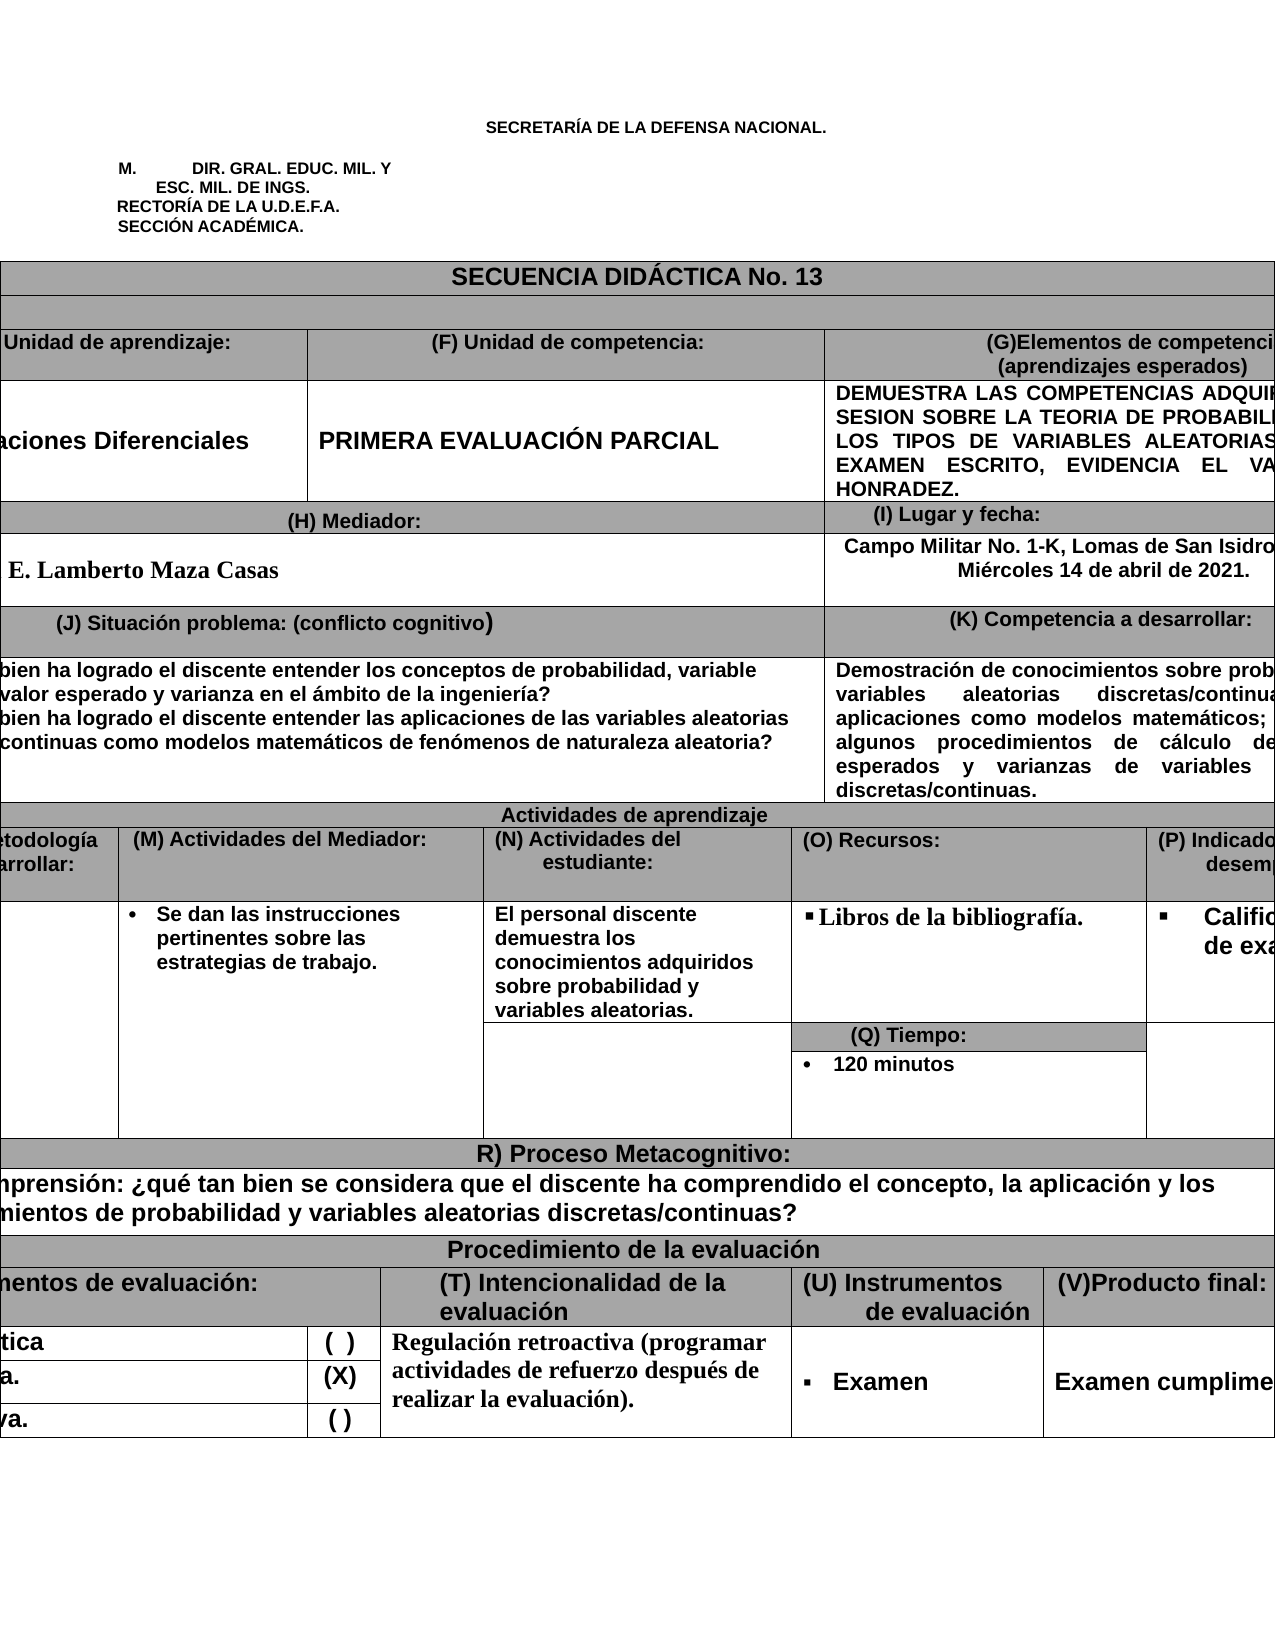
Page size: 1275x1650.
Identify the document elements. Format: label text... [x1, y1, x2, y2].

table_cell 120 minutos [792, 1052, 1146, 1138]
table_cell DEMUESTRA LAS COMPETENCIAS ADQUIRIDAS EN SESION SOBRE LA TEORIA DE PROBABILIDADES Y LOS TIPOS DE VARIABLES ALEATORIAS, EN UN EXAMEN ESCRITO, EVIDENCIA EL VALOR DE HONRADEZ. [825, 381, 1274, 501]
table_cell R) Proceso Metacognitivo: [1, 1139, 1274, 1168]
table_cell (T) Intencionalidad de la evaluación [381, 1268, 791, 1326]
table_cell (X) [308, 1361, 380, 1403]
table_cell C. I.I. en E. Lamberto Maza Casas [1, 534, 824, 606]
table_cell (O) Recursos: [792, 828, 1146, 901]
table_cell ( ) [308, 1327, 380, 1360]
table_cell Libros de la bibliografía. [792, 902, 1146, 1022]
table_cell (N) Actividades del estudiante: [484, 828, 791, 901]
table_cell [1, 902, 118, 1138]
table_cell PRIMERA EVALUACIÓN PARCIAL [308, 381, 824, 501]
table_cell ( ) [308, 1404, 380, 1437]
table_cell (U) Instrumentos de evaluación [792, 1268, 1043, 1326]
table_header SECUENCIA DIDÁCTICA No. 13 [1, 262, 1274, 295]
table_cell (Q) Tiempo: [792, 1023, 1146, 1051]
table_cell Ecuaciones Diferenciales [1, 381, 307, 501]
table_cell (H) Mediador: [1, 502, 824, 533]
table_cell (F) Unidad de competencia: [308, 330, 824, 380]
table_cell Sumativa. [1, 1361, 307, 1403]
table_cell (I) Lugar y fecha: [825, 502, 1274, 533]
table_cell [484, 1023, 791, 1138]
table_cell (E) Unidad de aprendizaje: [1, 330, 307, 380]
text RECTORÍA DE LA U.D.E.F.A. SECCIÓN ACADÉMICA. [117, 197, 1157, 236]
text SECRETARÍA DE LA DEFENSA NACIONAL. [156, 118, 1157, 137]
table_cell Examen cumplimentado. [1044, 1327, 1274, 1437]
list DIR. GRAL. EDUC. MIL. Y ESC. MIL. DE INGS. [118, 159, 1157, 197]
table_cell (K) Competencia a desarrollar: [825, 607, 1274, 657]
table_cell Actividades de aprendizaje [1, 803, 1274, 827]
table_cell [1, 296, 1274, 329]
table_cell ¿Qué tan bien ha logrado el discente entender los conceptos de probabilidad, variable aleatoria, valor esperado y varianza en el ámbito de la ingeniería? ¿Qué tan bien ha logrado el discente entender las aplicaciones de las variables aleatorias discretas/continuas como modelos matemáticos de fenómenos de naturaleza aleatoria? [1, 658, 824, 802]
table_cell Regulación retroactiva (programar actividades de refuerzo después de realizar la evaluación). [381, 1327, 791, 1437]
table_cell Calificación de examen. [1147, 902, 1274, 1022]
table_cell Metacomprensión: ¿qué tan bien se considera que el discente ha comprendido el concepto, la aplicación y los procedimientos de probabilidad y variables aleatorias discretas/continuas? [1, 1169, 1274, 1234]
table_cell Examen [792, 1327, 1043, 1437]
table_cell Se dan las instrucciones pertinentes sobre las estrategias de trabajo. [119, 902, 483, 1138]
table_cell (G)Elementos de competencia: (aprendizajes esperados) [825, 330, 1274, 380]
table_cell [1147, 1023, 1274, 1138]
table_cell Formativa. [1, 1404, 307, 1437]
table_cell (P) Indicadores de desempeño: [1147, 828, 1274, 901]
table_cell (V)Producto final: [1044, 1268, 1274, 1326]
table_cell (S) Momentos de evaluación: [1, 1268, 380, 1326]
table_cell (L) Metodología a desarrollar: [1, 828, 118, 901]
table_cell (J) Situación problema: (conflicto cognitivo) [1, 607, 824, 657]
table_cell Diagnóstica [1, 1327, 307, 1360]
table_cell Campo Militar No. 1-K, Lomas de San Isidro, México, Miércoles 14 de abril de 2021. [825, 534, 1274, 606]
table_cell (M) Actividades del Mediador: [119, 828, 483, 901]
table_cell Procedimiento de la evaluación [1, 1236, 1274, 1267]
table_cell El personal discente demuestra los conocimientos adquiridos sobre probabilidad y variables aleatorias. [484, 902, 791, 1022]
table_cell Demostración de conocimientos sobre probabilidad y variables aleatorias discretas/continuas, sus aplicaciones como modelos matemáticos; así como algunos procedimientos de cálculo de valores esperados y varianzas de variables aleatorias discretas/continuas. [825, 658, 1274, 802]
